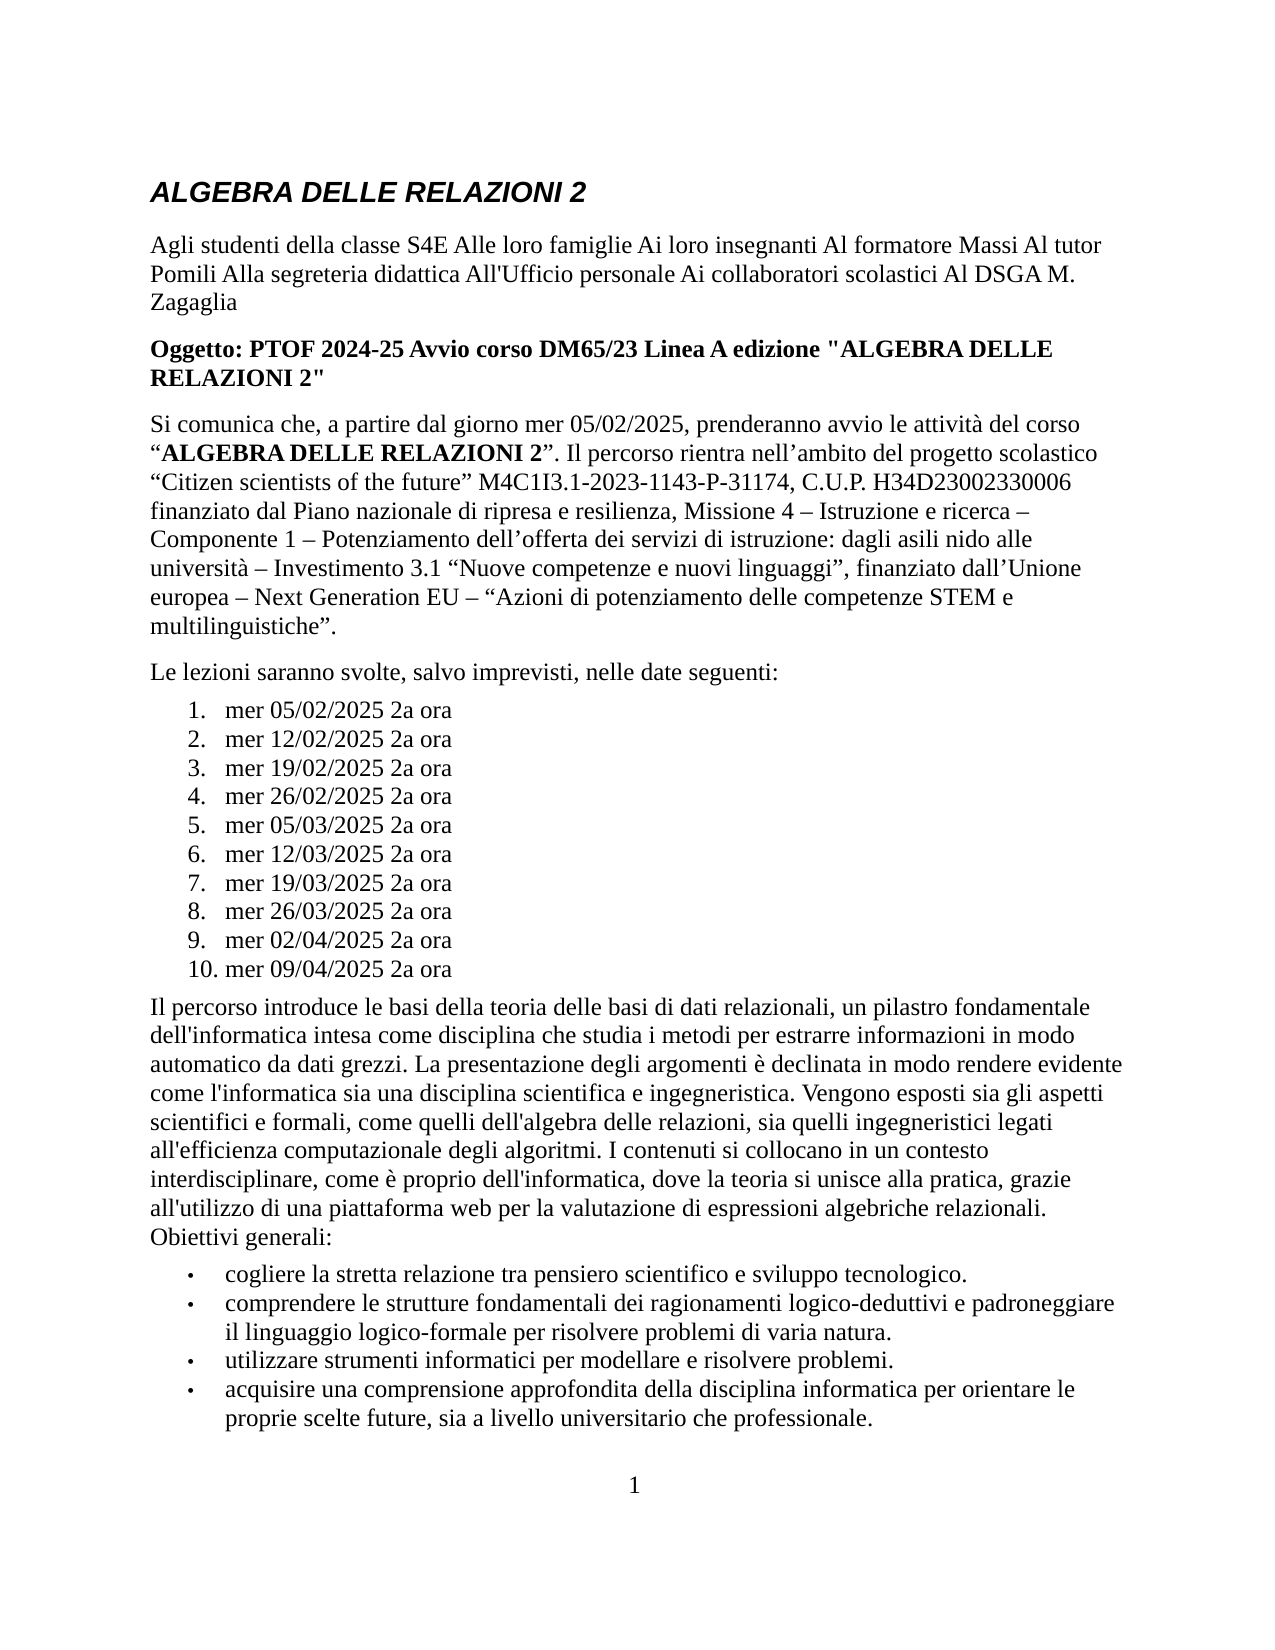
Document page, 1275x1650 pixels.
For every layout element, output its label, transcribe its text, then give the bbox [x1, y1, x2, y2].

list mer 09/04/2025 2a ora [187, 954, 1125, 983]
list utilizzare strumenti informatici per modellare e risolvere problemi. [187, 1346, 1125, 1374]
text Il percorso introduce le basi della teoria delle basi di dati relazionali, un pilastro fondamentale dell'informatica intesa come disciplina che studia i metodi per estrarre informazioni in modo automatico da dati grezzi. La presentazione degli argomenti è declinata in modo rendere evidente come l'informatica sia una disciplina scientifica e ingegneristica. Vengono esposti sia gli aspetti scientifici e formali, come quelli dell'algebra delle relazioni, sia quelli ingegneristici legati all'efficienza computazionale degli algoritmi. I contenuti si collocano in un contesto interdisciplinare, come è proprio dell'informatica, dove la teoria si unisce alla pratica, grazie all'utilizzo di una piattaforma web per la valutazione di espressioni algebriche relazionali. Obiettivi generali: [150, 992, 1125, 1250]
subtitle ALGEBRA DELLE RELAZIONI 2 [150, 175, 1125, 208]
text Agli studenti della classe S4E Alle loro famiglie Ai loro insegnanti Al formatore Massi Al tutor Pomili Alla segreteria didattica All'Ufficio personale Ai collaboratori scolastici Al DSGA M. Zagaglia [150, 230, 1125, 316]
text Le lezioni saranno svolte, salvo imprevisti, nelle date seguenti: [150, 657, 1125, 686]
list mer 26/02/2025 2a ora [187, 781, 1125, 810]
list mer 05/02/2025 2a ora [187, 695, 1125, 724]
list mer 05/03/2025 2a ora [187, 810, 1125, 839]
list acquisire una comprensione approfondita della disciplina informatica per orientare le proprie scelte future, sia a livello universitario che professionale. [187, 1374, 1125, 1432]
list mer 12/02/2025 2a ora [187, 724, 1125, 753]
list mer 12/03/2025 2a ora [187, 839, 1125, 868]
list mer 19/03/2025 2a ora [187, 868, 1125, 896]
list cogliere la stretta relazione tra pensiero scientifico e sviluppo tecnologico. [187, 1259, 1125, 1288]
list mer 02/04/2025 2a ora [187, 925, 1125, 954]
list mer 19/02/2025 2a ora [187, 753, 1125, 781]
text Si comunica che, a partire dal giorno mer 05/02/2025, prenderanno avvio le attività del corso “ALGEBRA DELLE RELAZIONI 2”. Il percorso rientra nell’ambito del progetto scolastico “Citizen scientists of the future” M4C1I3.1-2023-1143-P-31174, C.U.P. H34D23002330006 finanziato dal Piano nazionale di ripresa e resilienza, Missione 4 – Istruzione e ricerca – Componente 1 – Potenziamento dell’offerta dei servizi di istruzione: dagli asili nido alle università – Investimento 3.1 “Nuove competenze e nuovi linguaggi”, finanziato dall’Unione europea – Next Generation EU – “Azioni di potenziamento delle competenze STEM e multilinguistiche”. [150, 409, 1125, 639]
text Oggetto: PTOF 2024-25 Avvio corso DM65/23 Linea A edizione "ALGEBRA DELLE RELAZIONI 2" [150, 334, 1125, 392]
list mer 26/03/2025 2a ora [187, 896, 1125, 925]
list comprendere le strutture fondamentali dei ragionamenti logico-deduttivi e padroneggiare il linguaggio logico-formale per risolvere problemi di varia natura. [187, 1288, 1125, 1346]
